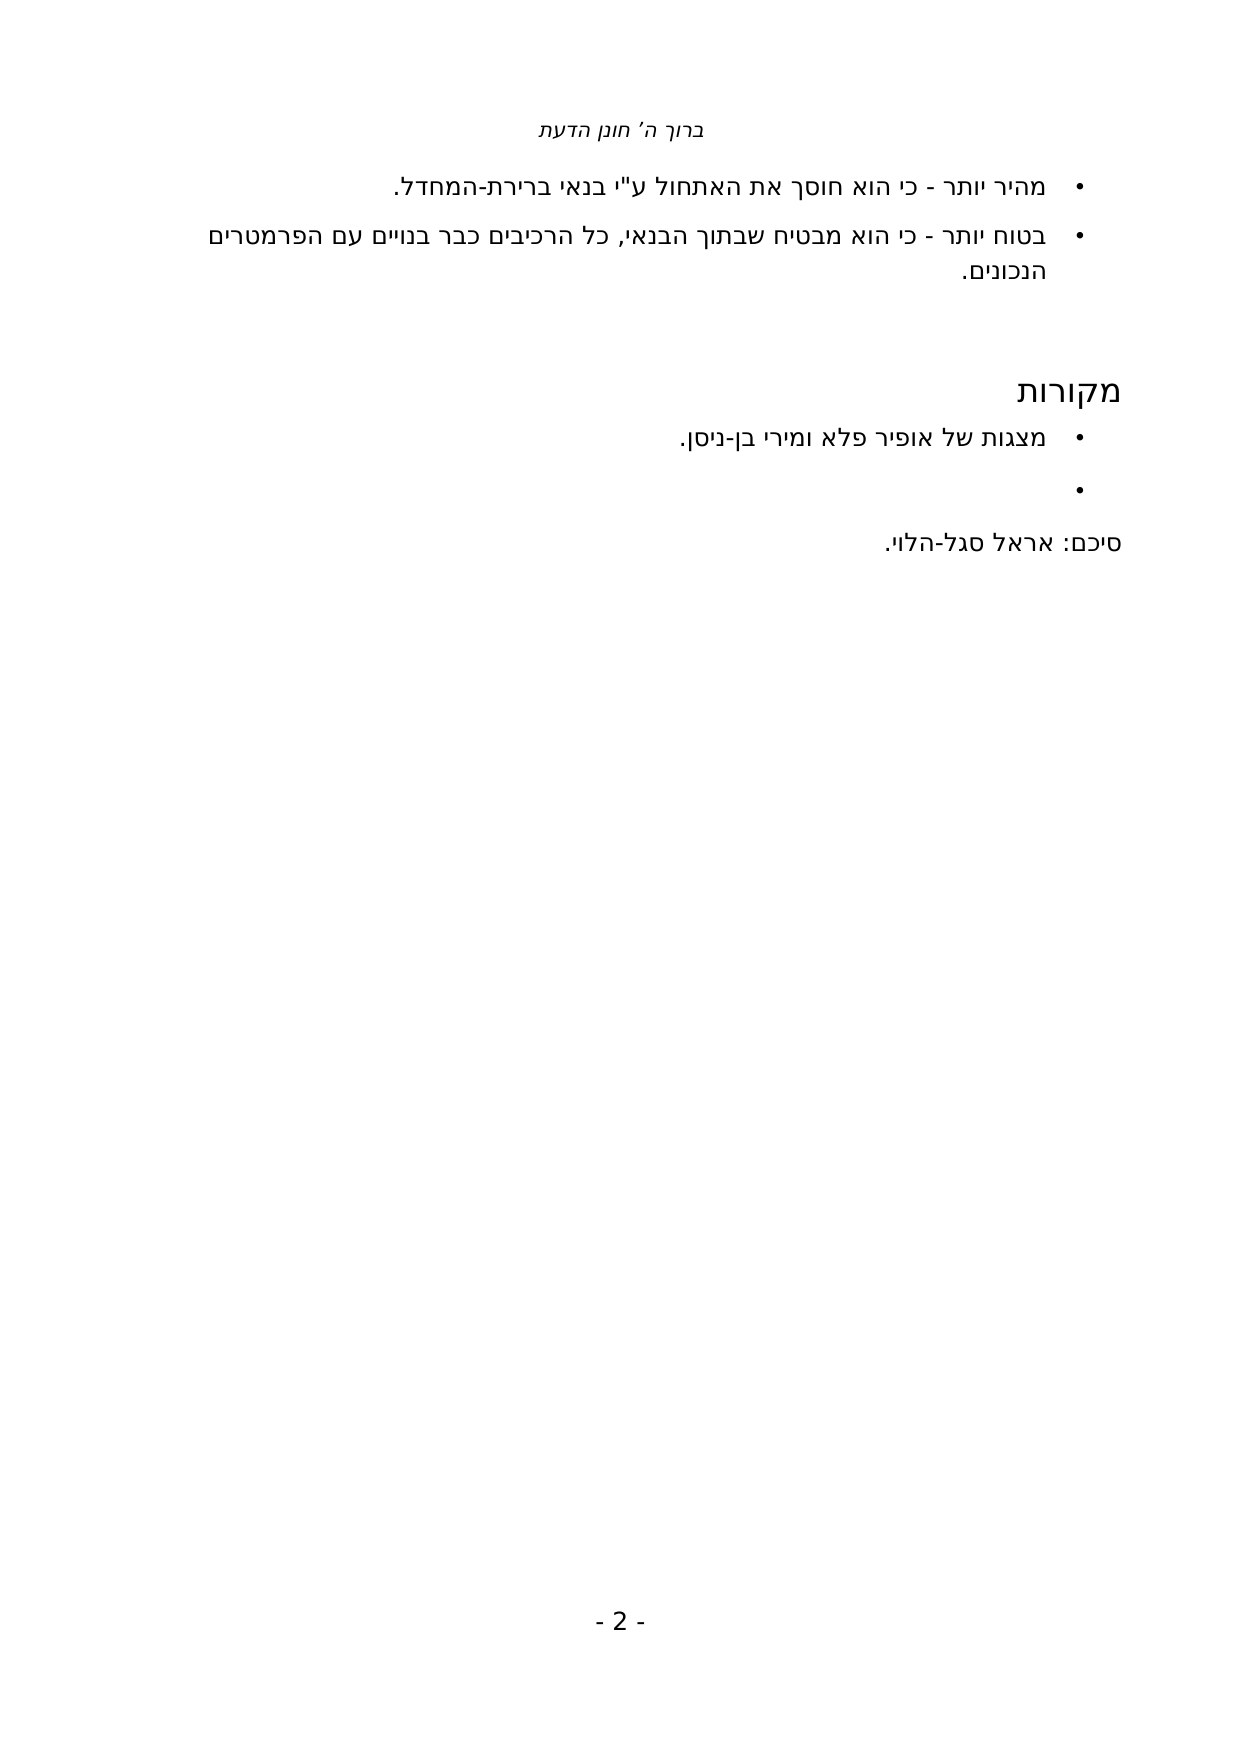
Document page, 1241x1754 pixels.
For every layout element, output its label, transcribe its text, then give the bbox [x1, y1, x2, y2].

list מצגות של אופיר פלא ומירי בן-ניסן. [118, 423, 1084, 452]
text סיכם: אראל סגל-הלוי. [118, 528, 1122, 557]
subtitle מקורות [118, 372, 1122, 411]
list מהיר יותר - כי הוא חוסך את האתחול ע"י בנאי ברירת-המחדל. [118, 172, 1084, 201]
list בטוח יותר - כי הוא מבטיח שבתוך הבנאי, כל הרכיבים כבר בנויים עם הפרמטרים הנכונים. [118, 221, 1084, 286]
